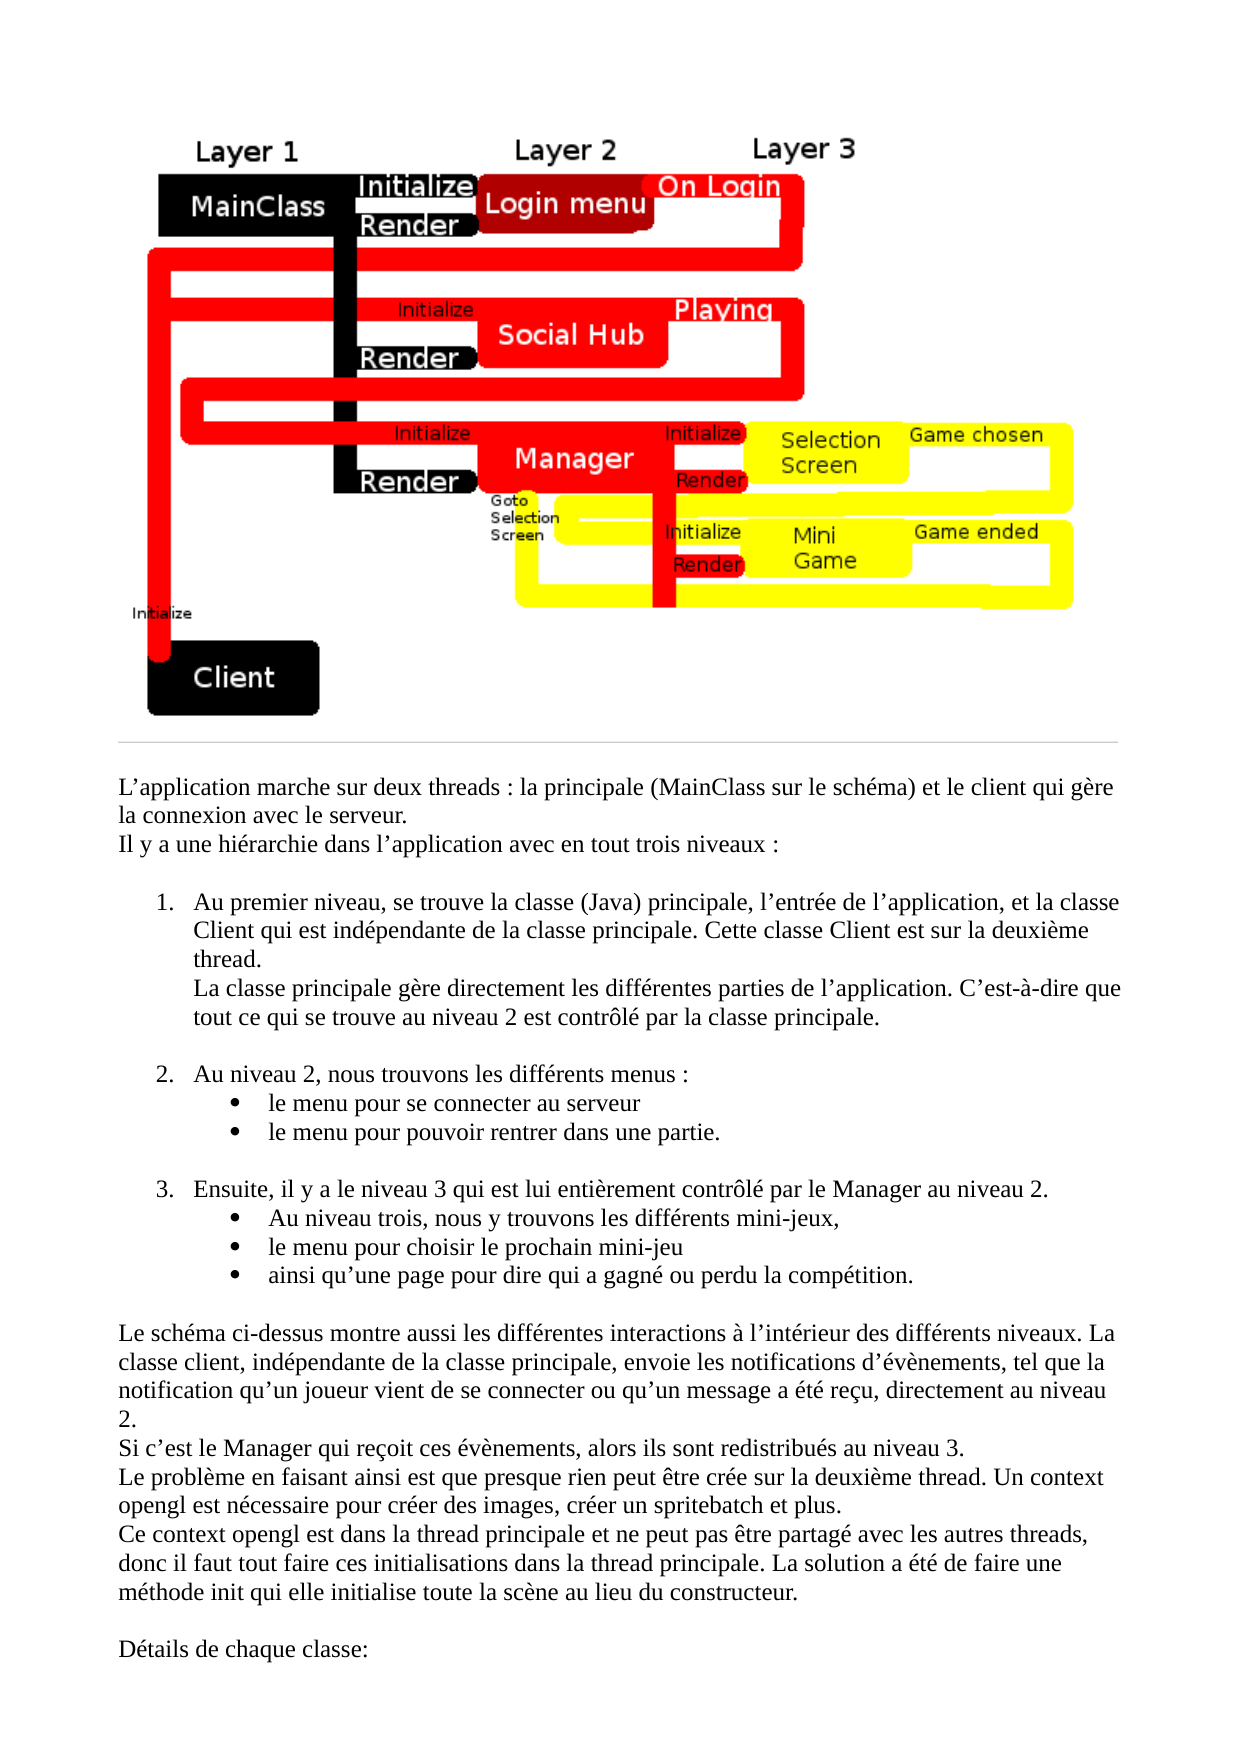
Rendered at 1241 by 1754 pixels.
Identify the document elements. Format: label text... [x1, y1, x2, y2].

list Au premier niveau, se trouve la classe (Java) principale, l’entrée de l’application, et la classe Client qui est indépendante de la classe principale. Cette classe Client est sur la deuxième thread. [156, 887, 1122, 973]
list le menu pour choisir le prochain mini-jeu [231, 1232, 1122, 1261]
list Au niveau trois, nous y trouvons les différents mini-jeux, [231, 1203, 1122, 1232]
text La classe principale gère directement les différentes parties de l’application. C’est-à-dire que tout ce qui se trouve au niveau 2 est contrôlé par la classe principale. [193, 973, 1122, 1031]
list le menu pour pouvoir rentrer dans une partie. [231, 1117, 1122, 1146]
list Au niveau 2, nous trouvons les différents menus : [156, 1059, 1122, 1088]
text Ce context opengl est dans la thread principale et ne peut pas être partagé avec les autres threads, donc il faut tout faire ces initialisations dans la thread principale. La solution a été de faire une méthode init qui elle initialise toute la scène au lieu du constructeur. [118, 1519, 1122, 1606]
list ainsi qu’une page pour dire qui a gagné ou perdu la compétition. [231, 1261, 1122, 1289]
text Le schéma ci-dessus montre aussi les différentes interactions à l’intérieur des différents niveaux. La classe client, indépendante de la classe principale, envoie les notifications d’évènements, tel que la notification qu’un joueur vient de se connecter ou qu’un message a été reçu, directement au niveau 2. [118, 1318, 1122, 1433]
text Détails de chaque classe: [118, 1634, 1122, 1663]
list Ensuite, il y a le niveau 3 qui est lui entièrement contrôlé par le Manager au niveau 2. [156, 1174, 1122, 1203]
list le menu pour se connecter au serveur [231, 1088, 1122, 1117]
text L’application marche sur deux threads : la principale (MainClass sur le schéma) et le client qui gère la connexion avec le serveur. [118, 772, 1122, 829]
text Le problème en faisant ainsi est que presque rien peut être crée sur la deuxième thread. Un context opengl est nécessaire pour créer des images, créer un spritebatch et plus. [118, 1462, 1122, 1519]
text Il y a une hiérarchie dans l’application avec en tout trois niveaux : [118, 829, 1122, 858]
text Si c’est le Manager qui reçoit ces évènements, alors ils sont redistribués au niveau 3. [118, 1433, 1122, 1462]
